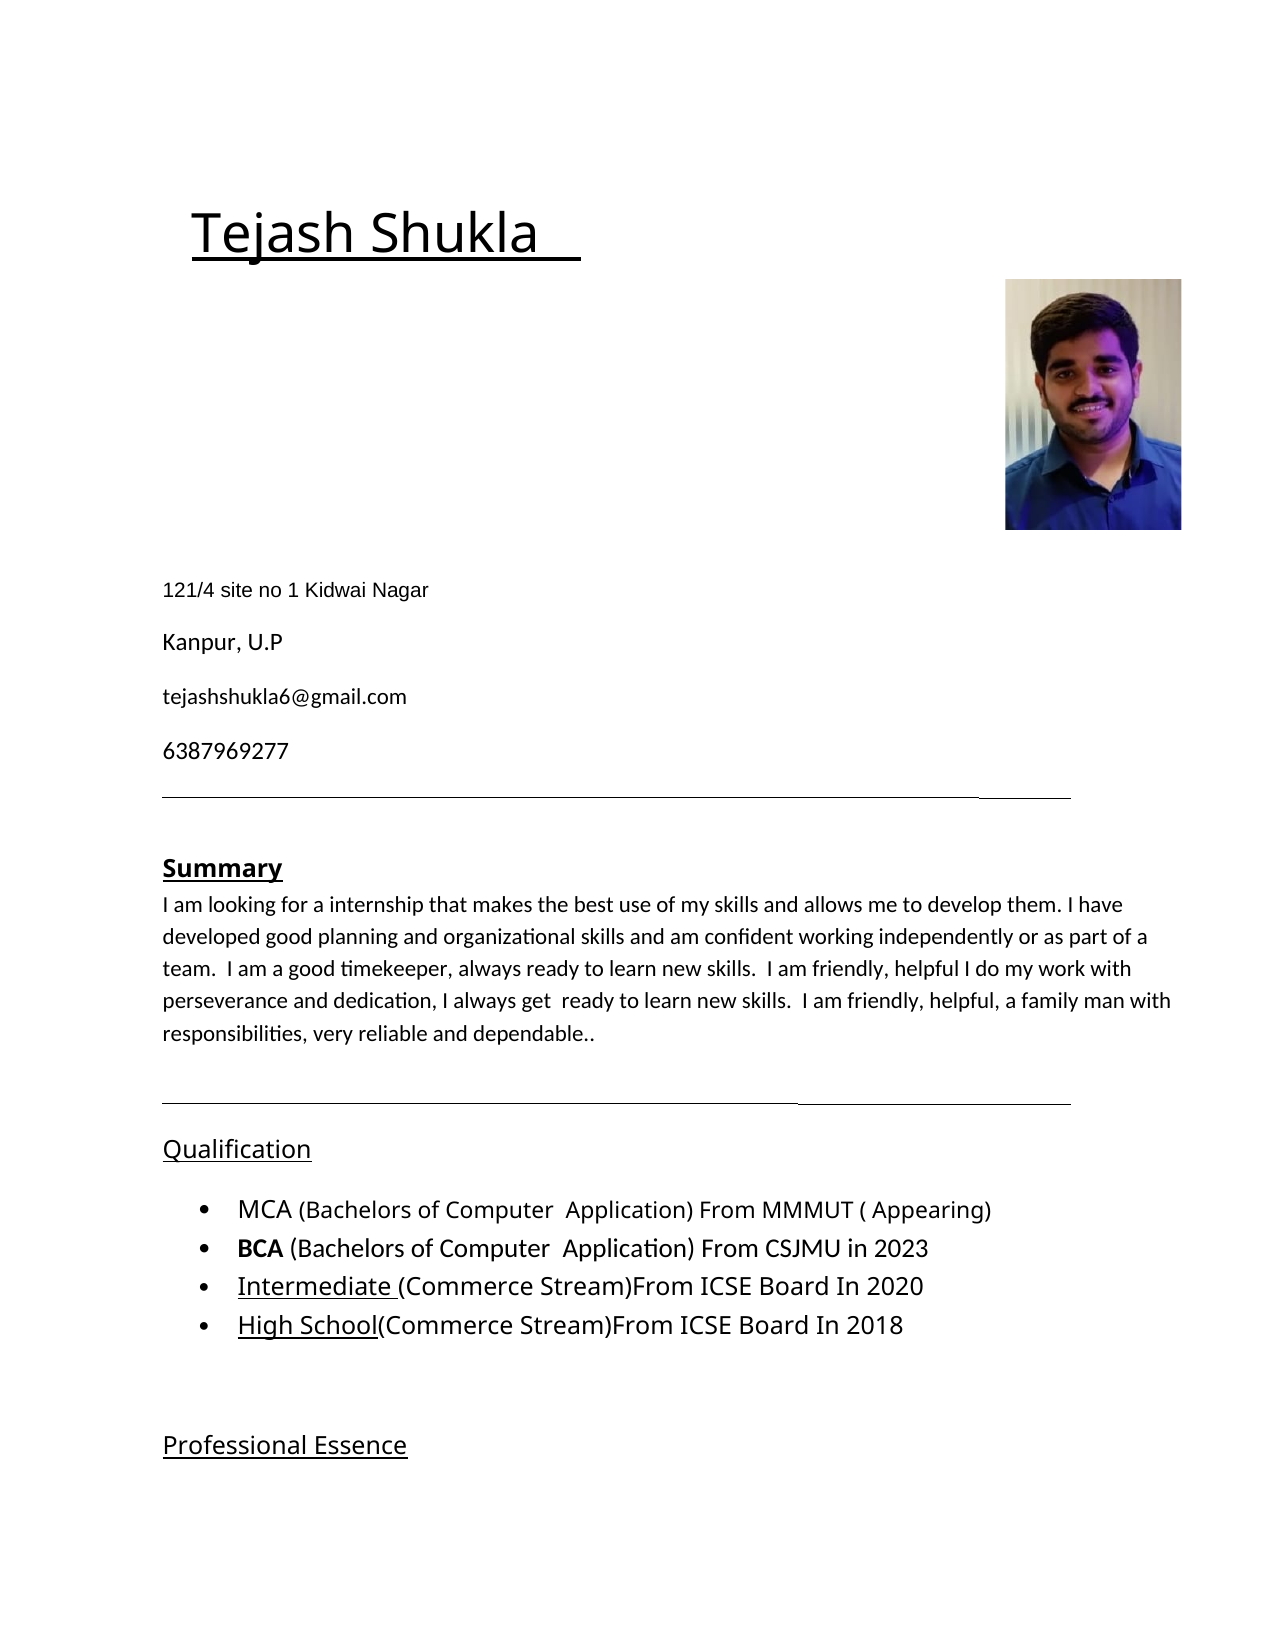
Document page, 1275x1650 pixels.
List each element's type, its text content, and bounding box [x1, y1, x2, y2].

list MCA (Bachelors of Computer Application) From MMMUT ( Appearing) [200, 1192, 1181, 1226]
text 6387969277 [162, 735, 1181, 766]
list BCA (Bachelors of Computer Application) From CSJMU in 2023 [200, 1231, 1181, 1264]
text Kanpur, U.P [162, 626, 1181, 657]
text 121/4 site no 1 Kidwai Nagar [162, 578, 1181, 602]
list High School(Commerce Stream)From ICSE Board In 2018 [200, 1308, 1181, 1342]
list Intermediate (Commerce Stream)From ICSE Board In 2020 [200, 1269, 1181, 1303]
text Professional Essence [162, 1428, 1181, 1462]
text I am looking for a internship that makes the best use of my skills and allows me to develop them. I have developed good planning and organizational skills and am confident working independently or as part of a team. I am a good timekeeper, always ready to learn new skills. I am friendly, helpful I do my work with perseverance and dedication, I always get ready to learn new skills. I am friendly, helpful, a family man with responsibilities, very reliable and dependable.. [162, 890, 1181, 1047]
text tejashshukla6@gmail.com [162, 682, 1181, 710]
subtitle Summary [162, 851, 1181, 885]
picture [1005, 279, 1182, 530]
text Tejash Shukla [148, 194, 1181, 546]
text Qualification [162, 1132, 1181, 1166]
